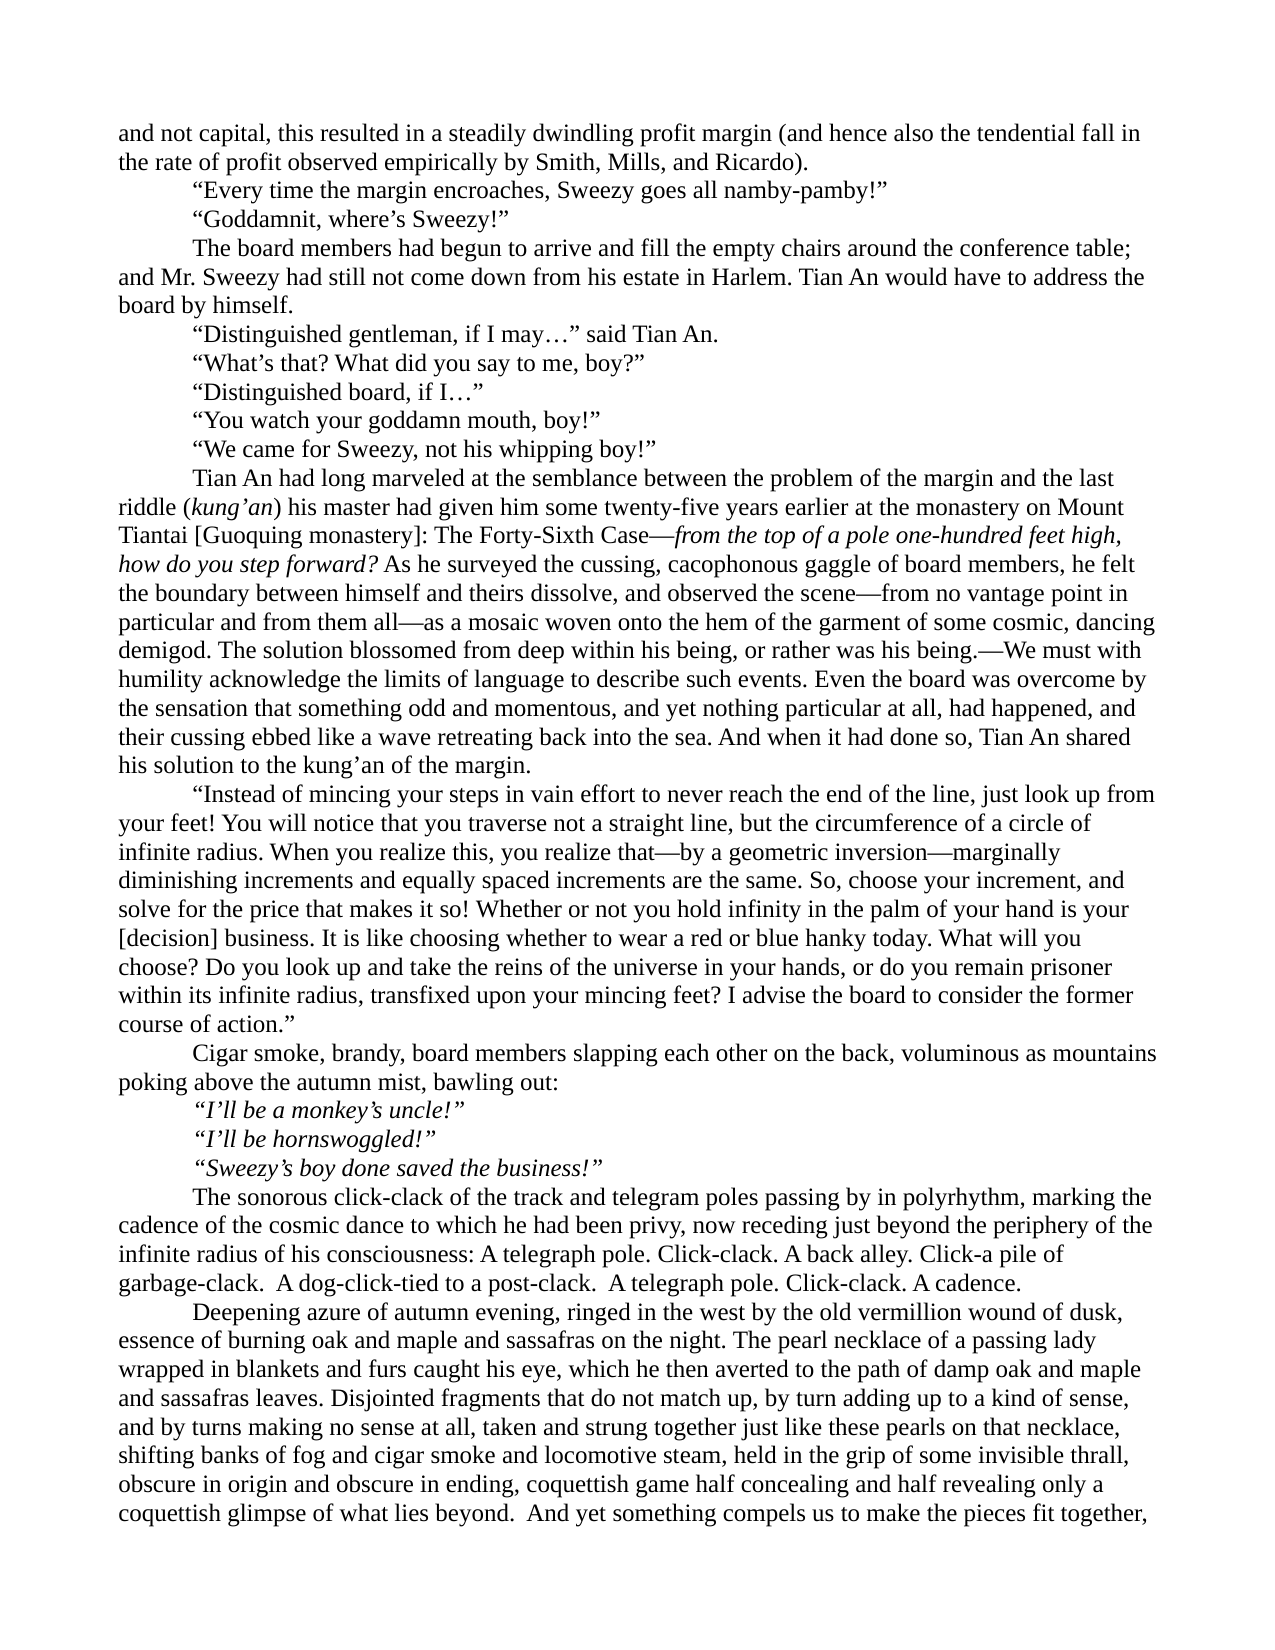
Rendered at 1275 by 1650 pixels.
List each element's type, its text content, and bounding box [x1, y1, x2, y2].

text The board members had begun to arrive and fill the empty chairs around the conference table; and Mr. Sweezy had still not come down from his estate in Harlem. Tian An would have to address the board by himself. [118, 233, 1157, 319]
text “You watch your goddamn mouth, boy!” [118, 406, 1157, 434]
text The sonorous click-clack of the track and telegram poles passing by in polyrhythm, marking the cadence of the cosmic dance to which he had been privy, now receding just beyond the periphery of the infinite radius of his consciousness: A telegraph pole. Click-clack. A back alley. Click-a pile of garbage-clack. A dog-click-tied to a post-clack. A telegraph pole. Click-clack. A cadence. [118, 1182, 1157, 1297]
text “Sweezy’s boy done saved the business!” [118, 1153, 1157, 1182]
text Cigar smoke, brandy, board members slapping each other on the back, voluminous as mountains poking above the autumn mist, bawling out: [118, 1038, 1157, 1096]
text and not capital, this resulted in a steadily dwindling profit margin (and hence also the tendential fall in the rate of profit observed empirically by Smith, Mills, and Ricardo). [118, 118, 1157, 176]
text Deepening azure of autumn evening, ringed in the west by the old vermillion wound of dusk, essence of burning oak and maple and sassafras on the night. The pearl necklace of a passing lady wrapped in blankets and furs caught his eye, which he then averted to the path of damp oak and maple and sassafras leaves. Disjointed fragments that do not match up, by turn adding up to a kind of sense, and by turns making no sense at all, taken and strung together just like these pearls on that necklace, shifting banks of fog and cigar smoke and locomotive steam, held in the grip of some invisible thrall, obscure in origin and obscure in ending, coquettish game half concealing and half revealing only a coquettish glimpse of what lies beyond. And yet something compels us to make the pieces fit together, [118, 1297, 1157, 1527]
text “What’s that? What did you say to me, boy?” [118, 348, 1157, 377]
text “I’ll be a monkey’s uncle!” [118, 1096, 1157, 1124]
text “Goddamnit, where’s Sweezy!” [118, 204, 1157, 233]
text “Every time the margin encroaches, Sweezy goes all namby-pamby!” [118, 176, 1157, 204]
text “Instead of mincing your steps in vain effort to never reach the end of the line, just look up from your feet! You will notice that you traverse not a straight line, but the circumference of a circle of infinite radius. When you realize this, you realize that—by a geometric inversion—marginally diminishing increments and equally spaced increments are the same. So, choose your increment, and solve for the price that makes it so! Whether or not you hold infinity in the palm of your hand is your [decision] business. It is like choosing whether to wear a red or blue hanky today. What will you choose? Do you look up and take the reins of the universe in your hands, or do you remain prisoner within its infinite radius, transfixed upon your mincing feet? I advise the board to consider the former course of action.” [118, 779, 1157, 1038]
text “Distinguished board, if I…” [118, 377, 1157, 406]
text “I’ll be hornswoggled!” [118, 1124, 1157, 1153]
text “We came for Sweezy, not his whipping boy!” [118, 434, 1157, 463]
text Tian An had long marveled at the semblance between the problem of the margin and the last riddle (kung’an) his master had given him some twenty-five years earlier at the monastery on Mount Tiantai [Guoquing monastery]: The Forty-Sixth Case—from the top of a pole one-hundred feet high, how do you step forward? As he surveyed the cussing, cacophonous gaggle of board members, he felt the boundary between himself and theirs dissolve, and observed the scene—from no vantage point in particular and from them all—as a mosaic woven onto the hem of the garment of some cosmic, dancing demigod. The solution blossomed from deep within his being, or rather was his being.—We must with humility acknowledge the limits of language to describe such events. Even the board was overcome by the sensation that something odd and momentous, and yet nothing particular at all, had happened, and their cussing ebbed like a wave retreating back into the sea. And when it had done so, Tian An shared his solution to the kung’an of the margin. [118, 463, 1157, 779]
text “Distinguished gentleman, if I may…” said Tian An. [118, 319, 1157, 348]
